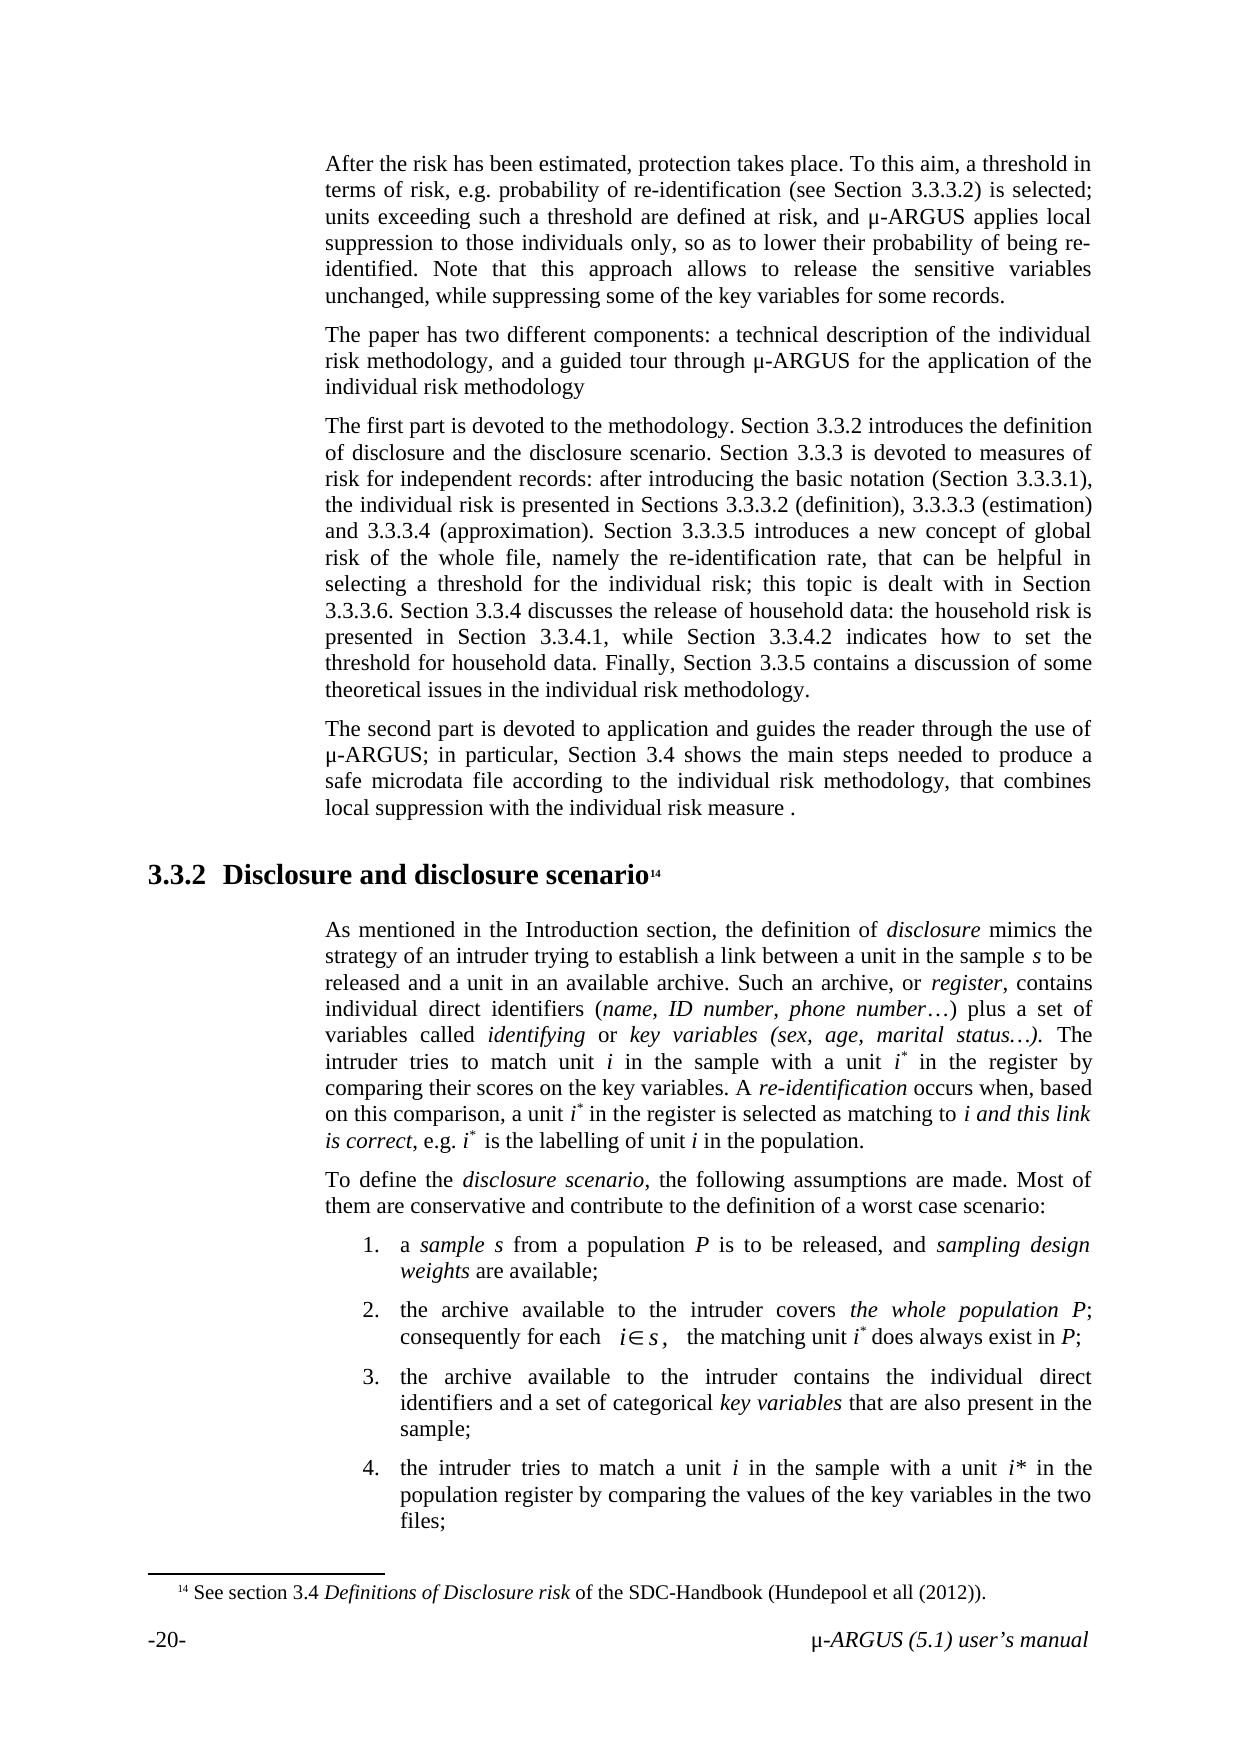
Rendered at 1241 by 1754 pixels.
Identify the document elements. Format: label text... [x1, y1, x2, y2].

text The first part is devoted to the methodology. Section 3.3.2 introduces the definition of disclosure and the disclosure scenario. Section 3.3.3 is devoted to measures of risk for independent records: after introducing the basic notation (Section 3.3.3.1), the individual risk is presented in Sections 3.3.3.2 (definition), 3.3.3.3 (estimation) and 3.3.3.4 (approximation). Section 3.3.3.5 introduces a new concept of global risk of the whole file, namely the re-identification rate, that can be helpful in selecting a threshold for the individual risk; this topic is dealt with in Section 3.3.3.6. Section 3.3.4 discusses the release of household data: the household risk is presented in Section 3.3.4.1, while Section 3.3.4.2 indicates how to set the threshold for household data. Finally, Section 3.3.5 contains a discussion of some theoretical issues in the individual risk methodology. [325, 412, 1092, 702]
list a sample s from a population P is to be released, and sampling design weights are available; [362, 1231, 1092, 1284]
subtitle Disclosure and disclosure scenario [148, 857, 1092, 891]
text The paper has two different components: a technical description of the individual risk methodology, and a guided tour through μ-ARGUS for the application of the individual risk methodology [325, 321, 1092, 400]
text After the risk has been estimated, protection takes place. To this aim, a threshold in terms of risk, e.g. probability of re-identification (see Section 3.3.3.2) is selected; units exceeding such a threshold are defined at risk, and μ-ARGUS applies local suppression to those individuals only, so as to lower their probability of being re-identified. Note that this approach allows to release the sensitive variables unchanged, while suppressing some of the key variables for some records. [325, 150, 1092, 308]
list the archive available to the intruder covers the whole population P; consequently for eachthe matching unit i* does always exist in P; [362, 1296, 1092, 1350]
text To define the disclosure scenario, the following assumptions are made. Most of them are conservative and contribute to the definition of a worst case scenario: [325, 1166, 1092, 1218]
text As mentioned in the Introduction section, the definition of disclosure mimics the strategy of an intruder trying to establish a link between a unit in the sample s to be released and a unit in an available archive. Such an archive, or register, contains individual direct identifiers (name, ID number, phone number…) plus a set of variables called identifying or key variables (sex, age, marital status…). The intruder tries to match unit i in the sample with a unit i* in the register by comparing their scores on the key variables. A re-identification occurs when, based on this comparison, a unit i* in the register is selected as matching to i and this link is correct, e.g. i* is the labelling of unit i in the population. [325, 916, 1092, 1153]
list the archive available to the intruder contains the individual direct identifiers and a set of categorical key variables that are also present in the sample; [362, 1363, 1092, 1442]
list the intruder tries to match a unit i in the sample with a unit i* in the population register by comparing the values of the key variables in the two files; [362, 1454, 1092, 1533]
text The second part is devoted to application and guides the reader through the use of μ-ARGUS; in particular, Section 3.4 shows the main steps needed to produce a safe microdata file according to the individual risk methodology, that combines local suppression with the individual risk measure . [325, 714, 1092, 820]
text See section 3.4 Definitions of Disclosure risk of the SDC-Handbook (Hundepool et all (2012)). [148, 1580, 1092, 1604]
